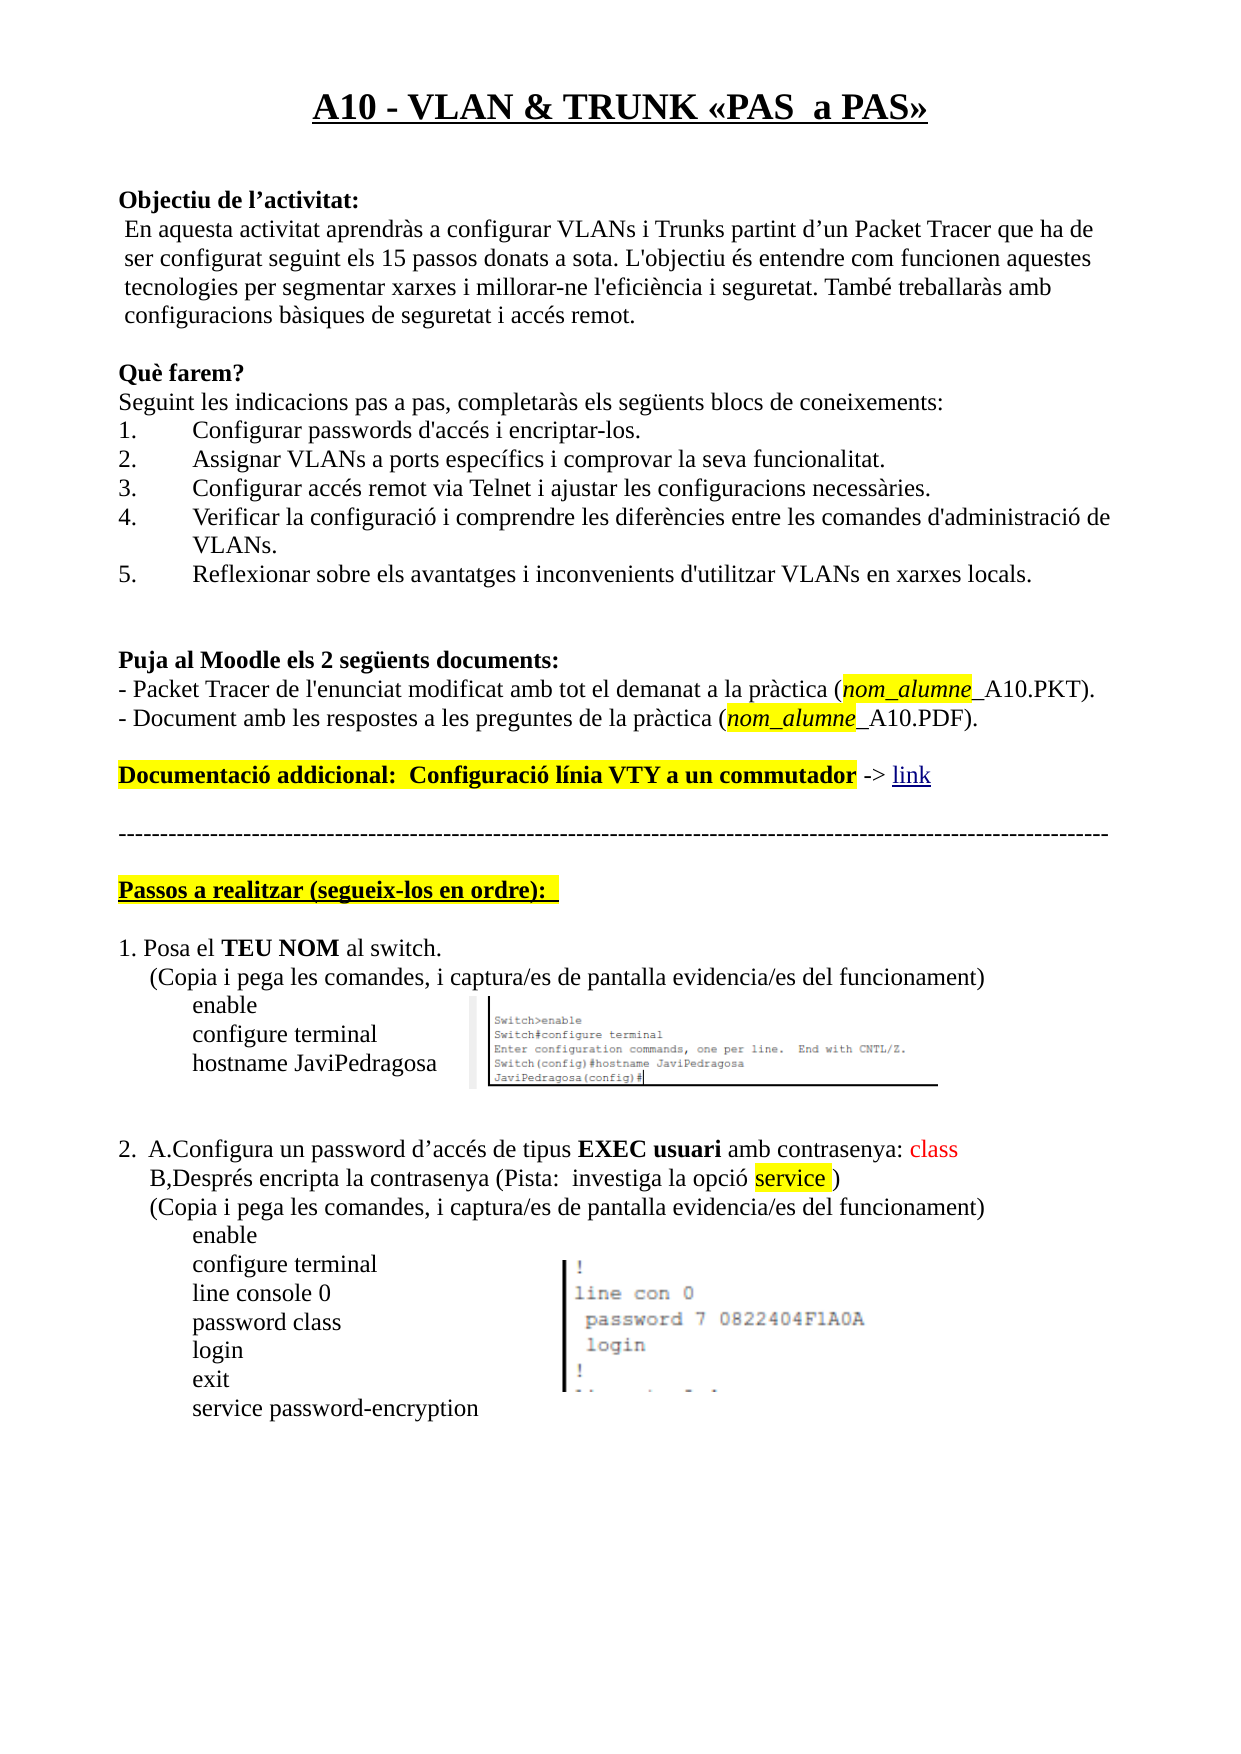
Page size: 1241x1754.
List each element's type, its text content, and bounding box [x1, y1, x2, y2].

text configure terminal [118, 1249, 1122, 1278]
text - Packet Tracer de l'enunciat modificat amb tot el demanat a la pràctica (nom_alumne_A10.PKT). [118, 674, 1122, 703]
text hostname JaviPedragosa [118, 1048, 469, 1077]
text Seguint les indicacions pas a pas, completaràs els següents blocs de coneixements: [118, 387, 1122, 415]
text line console 0 [118, 1278, 550, 1307]
picture [550, 1260, 905, 1392]
text configure terminal [118, 1019, 469, 1048]
text Què farem? [118, 358, 1122, 387]
text [905, 1278, 1122, 1307]
text Objectiu de l’activitat: [118, 185, 1122, 214]
text [905, 1335, 1122, 1364]
text Puja al Moodle els 2 següents documents: [118, 645, 1122, 674]
text En aquesta activitat aprendràs a configurar VLANs i Trunks partint d’un Packet Tracer que ha de ser configurat seguint els 15 passos donats a sota. L'objectiu és entendre com funcionen aquestes tecnologies per segmentar xarxes i millorar-ne l'eficiència i seguretat. També treballaràs amb configuracions bàsiques de seguretat i accés remot. [124, 214, 1122, 329]
text [905, 1307, 1122, 1335]
text (Copia i pega les comandes, i captura/es de pantalla evidencia/es del funcionament) [118, 1192, 1122, 1220]
text login [118, 1335, 550, 1364]
text [938, 1019, 1122, 1048]
list Assignar VLANs a ports específics i comprovar la seva funcionalitat. [118, 444, 1122, 473]
list Reflexionar sobre els avantatges i inconvenients d'utilitzar VLANs en xarxes locals. [118, 559, 1122, 588]
text Documentació addicional: Configuració línia VTY a un commutador -> link [118, 760, 1122, 789]
text service password-encryption [118, 1393, 1122, 1422]
text A10 - VLAN & TRUNK «PAS a PAS» [118, 85, 1122, 128]
list Configurar passwords d'accés i encriptar-los. [118, 415, 1122, 444]
text - Document amb les respostes a les preguntes de la pràctica (nom_alumne_A10.PDF). [118, 703, 1122, 732]
text ----------------------------------------------------------------------------------------------------------------------- [118, 818, 1122, 847]
text password class [118, 1307, 550, 1335]
list Verificar la configuració i comprendre les diferències entre les comandes d'administració de VLANs. [118, 502, 1122, 559]
text [938, 1048, 1122, 1077]
text 1. Posa el TEU NOM al switch. [118, 933, 1122, 962]
text 2. A.Configura un password d’accés de tipus EXEC usuari amb contrasenya: class [118, 1134, 1122, 1163]
list Configurar accés remot via Telnet i ajustar les configuracions necessàries. [118, 473, 1122, 502]
picture [469, 1016, 938, 1089]
text exit [118, 1364, 1122, 1393]
text Passos a realitzar (segueix-los en ordre): [118, 875, 1122, 904]
text B,Després encripta la contrasenya (Pista: investiga la opció service ) [118, 1163, 1122, 1192]
text (Copia i pega les comandes, i captura/es de pantalla evidencia/es del funcionament) [118, 962, 1122, 990]
text enable [118, 990, 1122, 1019]
text enable [118, 1220, 1122, 1249]
